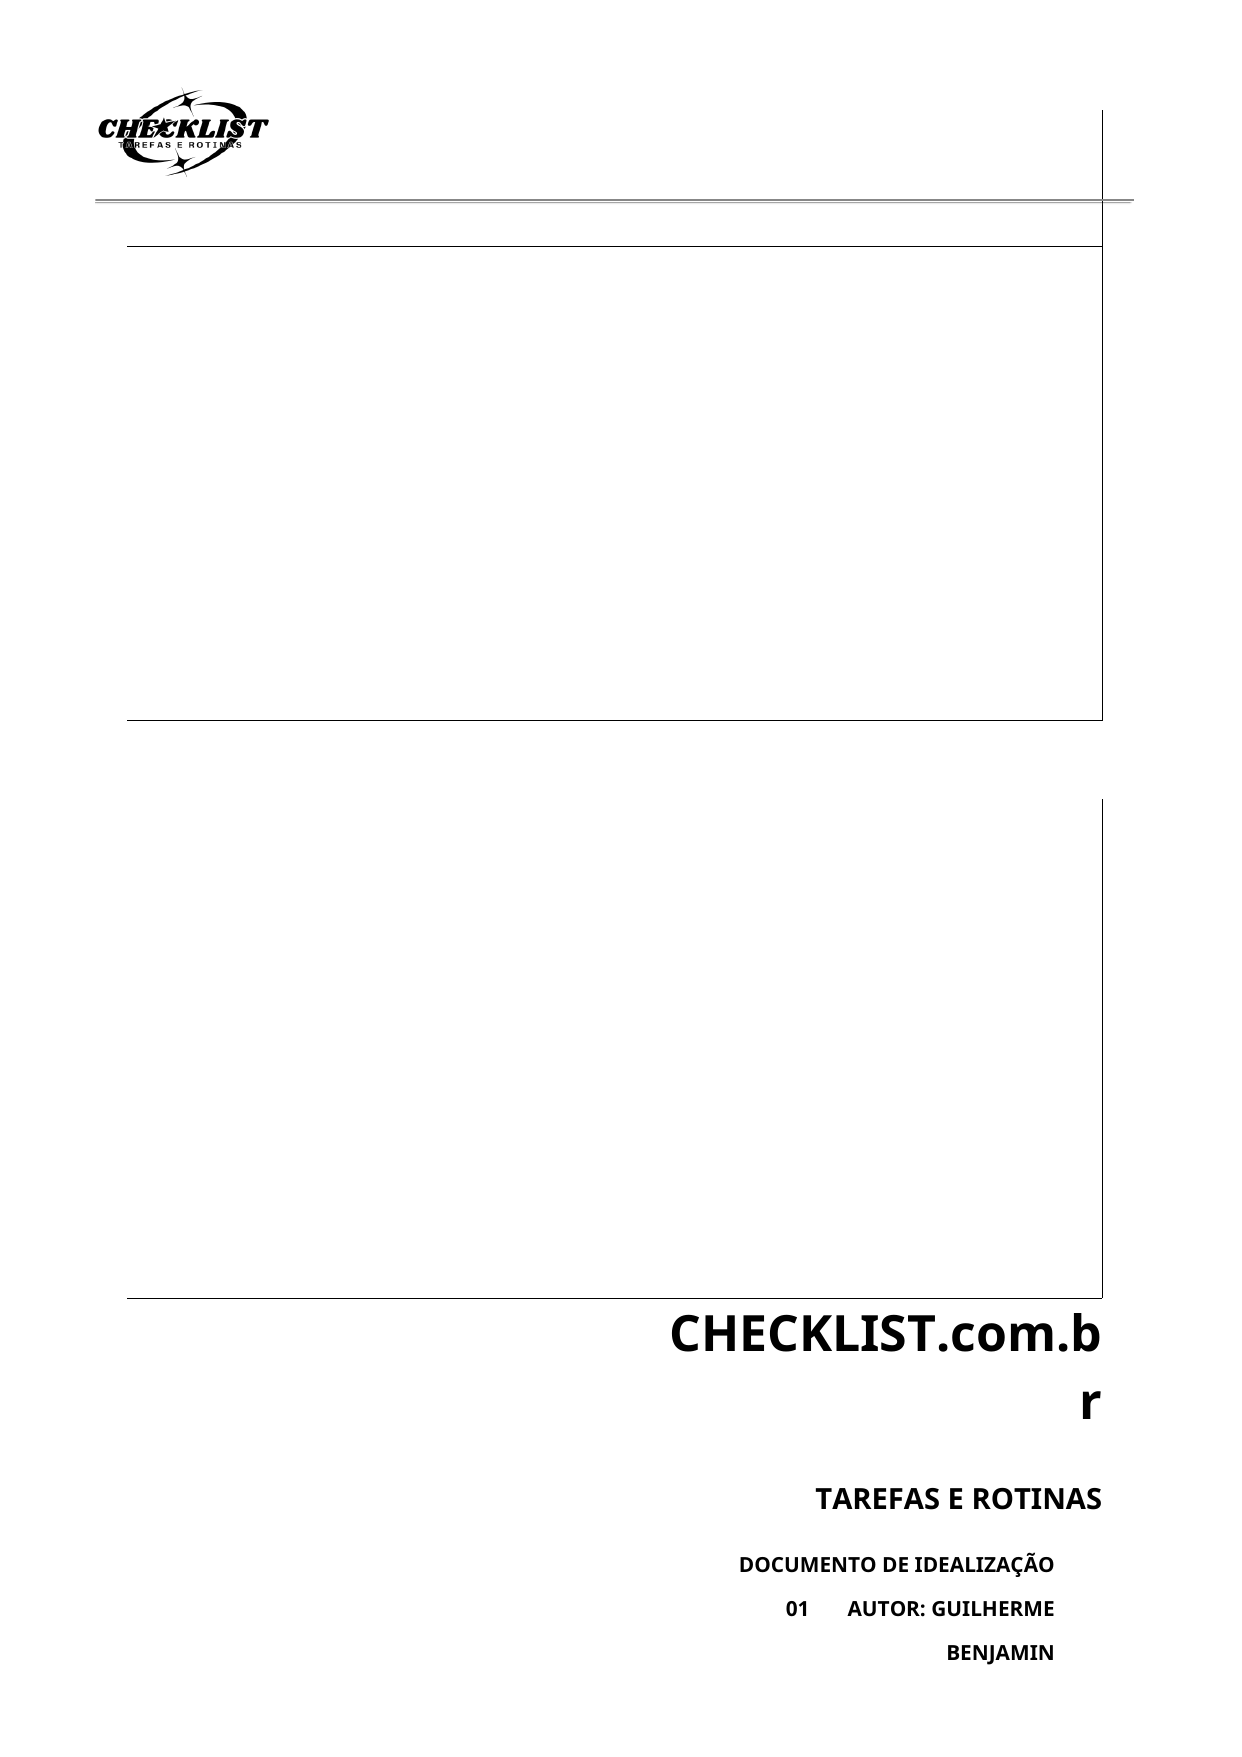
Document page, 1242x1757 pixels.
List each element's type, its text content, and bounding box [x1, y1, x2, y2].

text DOCUMENTO DE IDEALIZAÇÃO 01 AUTOR: GUILHERME BENJAMIN [727, 1550, 1054, 1667]
text TAREFAS E ROTINAS [769, 1478, 1102, 1518]
text CHECKLIST.com.br [633, 1298, 1102, 1434]
